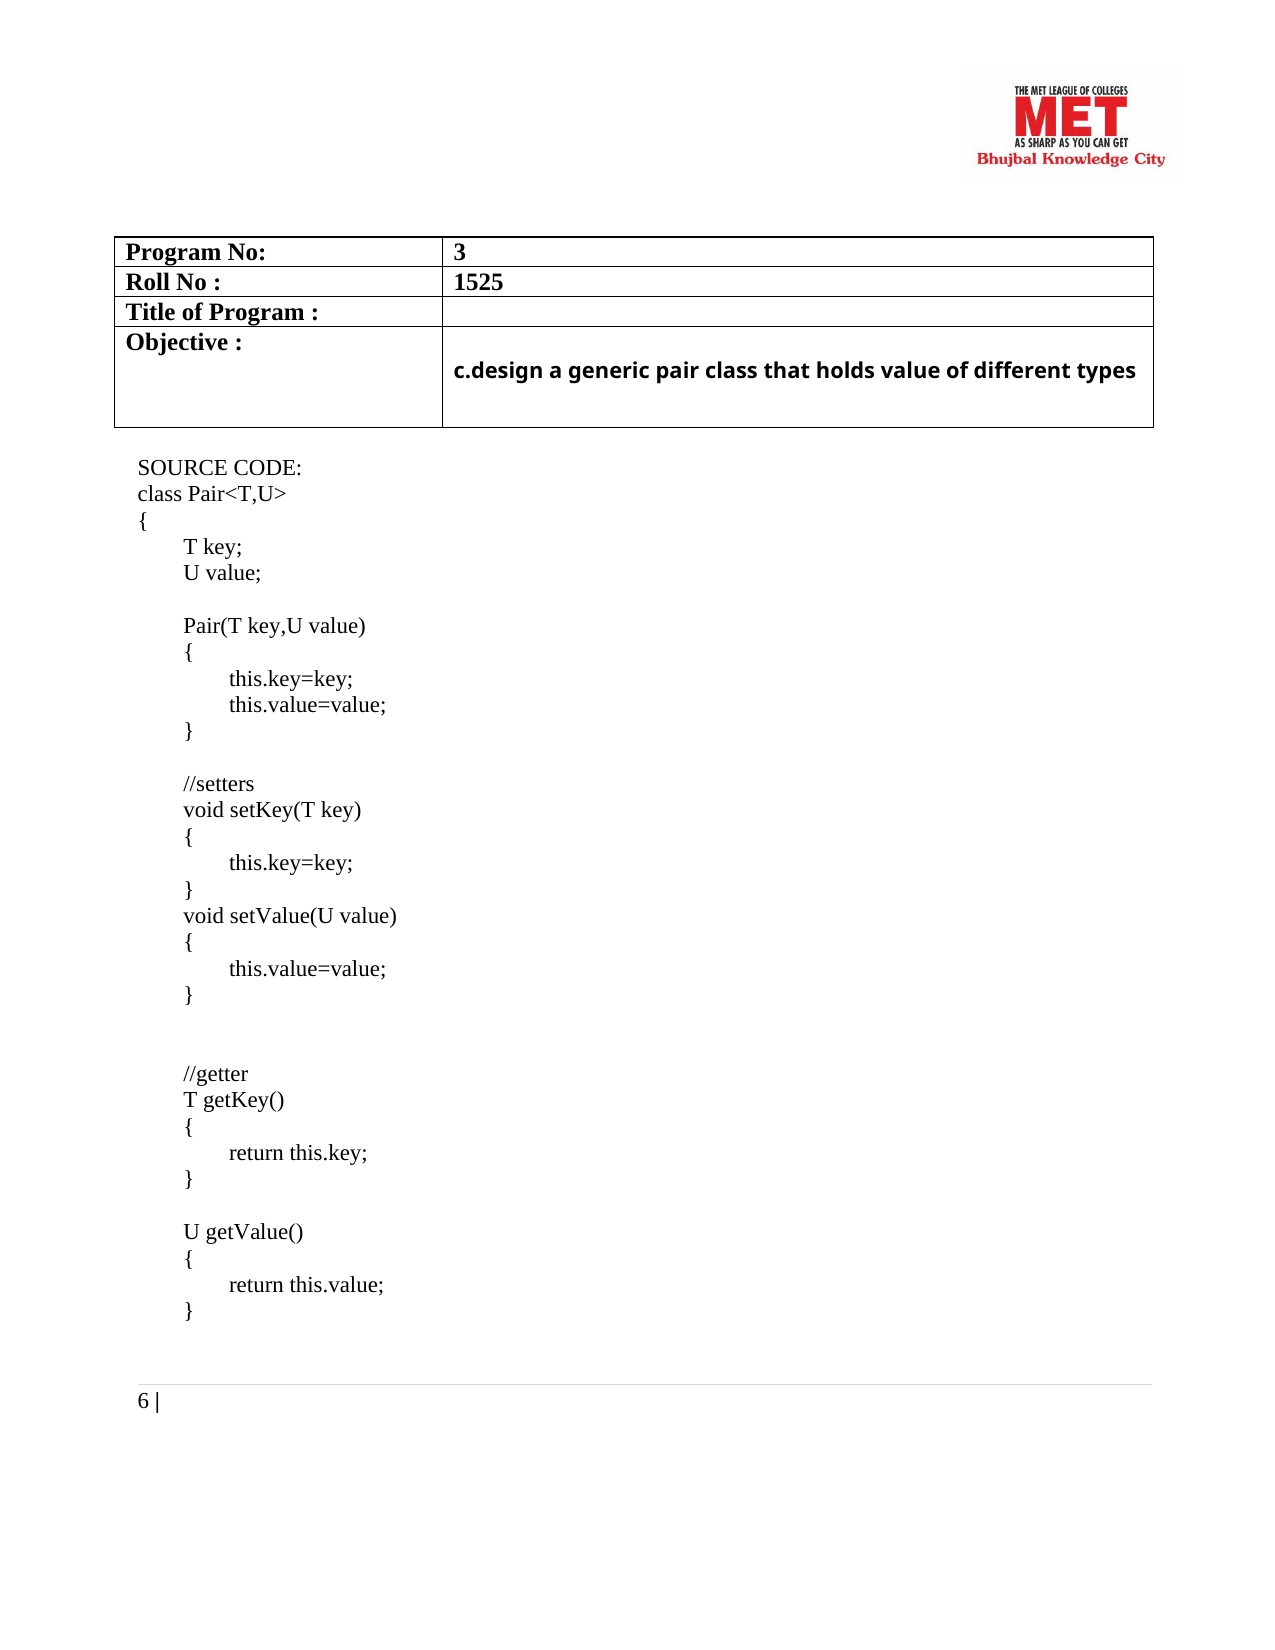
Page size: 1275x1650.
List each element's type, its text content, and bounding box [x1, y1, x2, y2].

text U value; [137, 559, 1152, 586]
table_cell Objective : [115, 327, 442, 427]
text } [137, 1297, 1152, 1324]
text T key; [137, 533, 1152, 559]
table_cell c.design a generic pair class that holds value of different types [443, 327, 1153, 427]
text this.key=key; [137, 665, 1152, 691]
table_cell 1525 [443, 267, 1153, 296]
text } [137, 981, 1152, 1007]
text this.key=key; [137, 849, 1152, 876]
text class Pair<T,U> [137, 480, 1152, 507]
text } [137, 876, 1152, 902]
text { [137, 1244, 1152, 1271]
text { [137, 638, 1152, 665]
table_cell Title of Program : [115, 297, 442, 326]
text //getter [137, 1060, 1152, 1086]
text T getKey() [137, 1086, 1152, 1113]
text { [137, 823, 1152, 849]
text this.value=value; [137, 691, 1152, 717]
text //setters [137, 770, 1152, 797]
text return this.key; [137, 1139, 1152, 1166]
text SOURCE CODE: [137, 454, 1152, 480]
table_header 3 [443, 238, 1153, 266]
text } [137, 717, 1152, 744]
text return this.value; [137, 1271, 1152, 1297]
text { [137, 507, 1152, 533]
text { [137, 928, 1152, 955]
table_cell Roll No : [115, 267, 442, 296]
text void setValue(U value) [137, 902, 1152, 928]
text U getValue() [137, 1218, 1152, 1244]
table_header Program No: [115, 238, 442, 266]
text { [137, 1113, 1152, 1139]
text this.value=value; [137, 955, 1152, 981]
picture [302, 67, 1180, 185]
text Pair(T key,U value) [137, 612, 1152, 638]
text void setKey(T key) [137, 797, 1152, 823]
text } [137, 1166, 1152, 1192]
table_cell [443, 297, 1153, 326]
